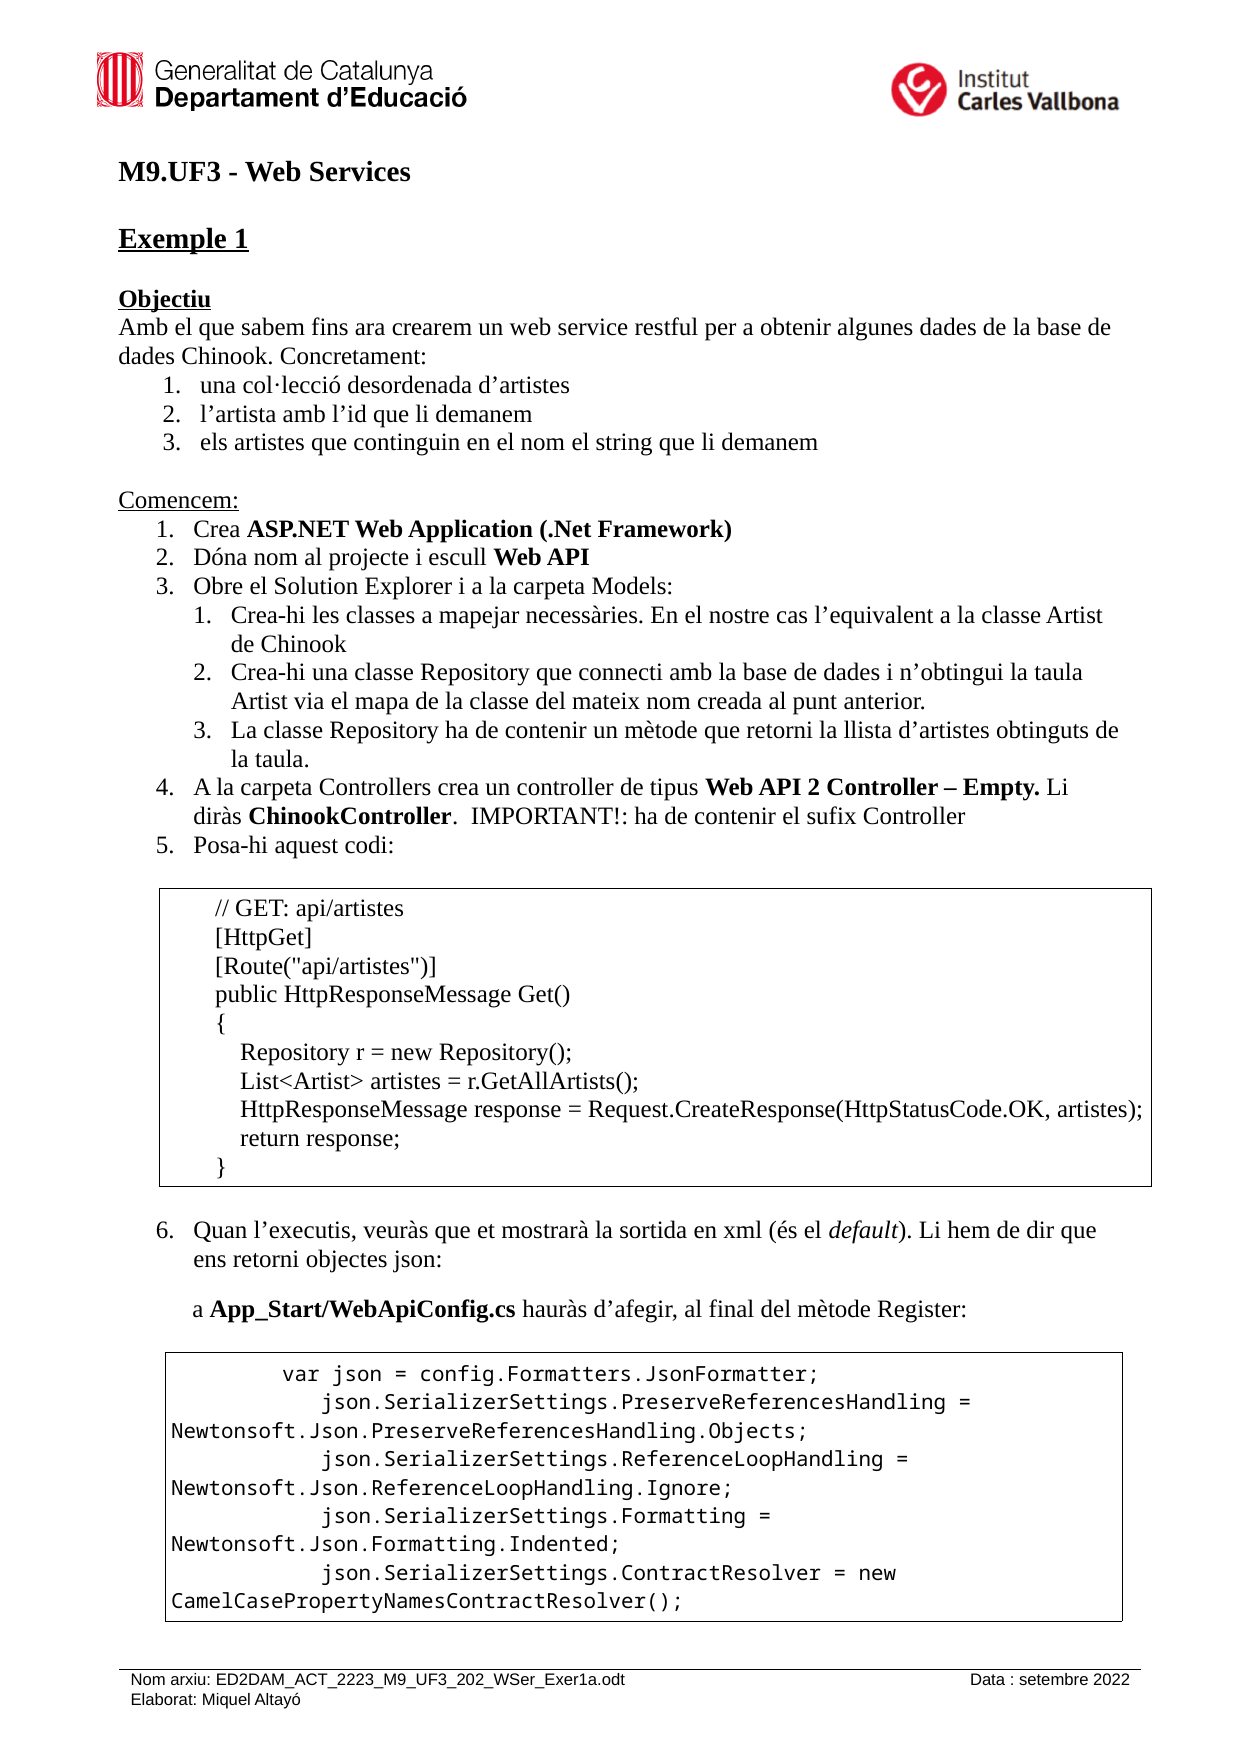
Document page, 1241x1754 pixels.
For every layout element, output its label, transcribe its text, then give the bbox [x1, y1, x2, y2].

list Quan l’executis, veuràs que et mostrarà la sortida en xml (és el default). Li hem de dir que ens retorni objectes json: [156, 1215, 1122, 1273]
list Posa-hi aquest codi: [156, 830, 1122, 859]
list A la carpeta Controllers crea un controller de tipus Web API 2 Controller – Empty. Li diràs ChinookController. IMPORTANT!: ha de contenir el sufix Controller [156, 772, 1122, 830]
list els artistes que continguin en el nom el string que li demanem [162, 427, 1122, 456]
list La classe Repository ha de contenir un mètode que retorni la llista d’artistes obtinguts de la taula. [193, 715, 1122, 772]
list Obre el Solution Explorer i a la carpeta Models: [156, 571, 1122, 600]
text a App_Start/WebApiConfig.cs hauràs d’afegir, al final del mètode Register: [118, 1294, 1122, 1323]
picture [889, 60, 1130, 119]
list una col·lecció desordenada d’artistes [162, 370, 1122, 399]
picture [97, 51, 494, 114]
text Exemple 1 [118, 221, 1122, 255]
text Objectiu [118, 284, 1122, 312]
text M9.UF3 - Web Services [118, 154, 1122, 188]
list Crea ASP.NET Web Application (.Net Framework) [156, 514, 1122, 542]
list Crea-hi una classe Repository que connecti amb la base de dades i n’obtingui la taula Artist via el mapa de la classe del mateix nom creada al punt anterior. [193, 657, 1122, 715]
list Crea-hi les classes a mapejar necessàries. En el nostre cas l’equivalent a la classe Artist de Chinook [193, 600, 1122, 657]
table_header // GET: api/artistes [HttpGet] [Route("api/artistes")] public HttpResponseMessage Get() { Repository r = new Repository(); List<Artist> artistes = r.GetAllArtists(); HttpResponseMessage response = Request.CreateResponse(HttpStatusCode.OK, artistes); return response; } [160, 889, 1151, 1186]
list Dóna nom al projecte i escull Web API [156, 542, 1122, 571]
list l’artista amb l’id que li demanem [162, 399, 1122, 427]
text Comencem: [118, 485, 1122, 514]
text Amb el que sabem fins ara crearem un web service restful per a obtenir algunes dades de la base de dades Chinook. Concretament: [118, 312, 1122, 370]
table_header var json = config.Formatters.JsonFormatter; json.SerializerSettings.PreserveReferencesHandling = Newtonsoft.Json.PreserveReferencesHandling.Objects; json.SerializerSettings.ReferenceLoopHandling = Newtonsoft.Json.ReferenceLoopHandling.Ignore; json.SerializerSettings.Formatting = Newtonsoft.Json.Formatting.Indented; json.SerializerSettings.ContractResolver = new CamelCasePropertyNamesContractResolver(); [166, 1353, 1122, 1621]
